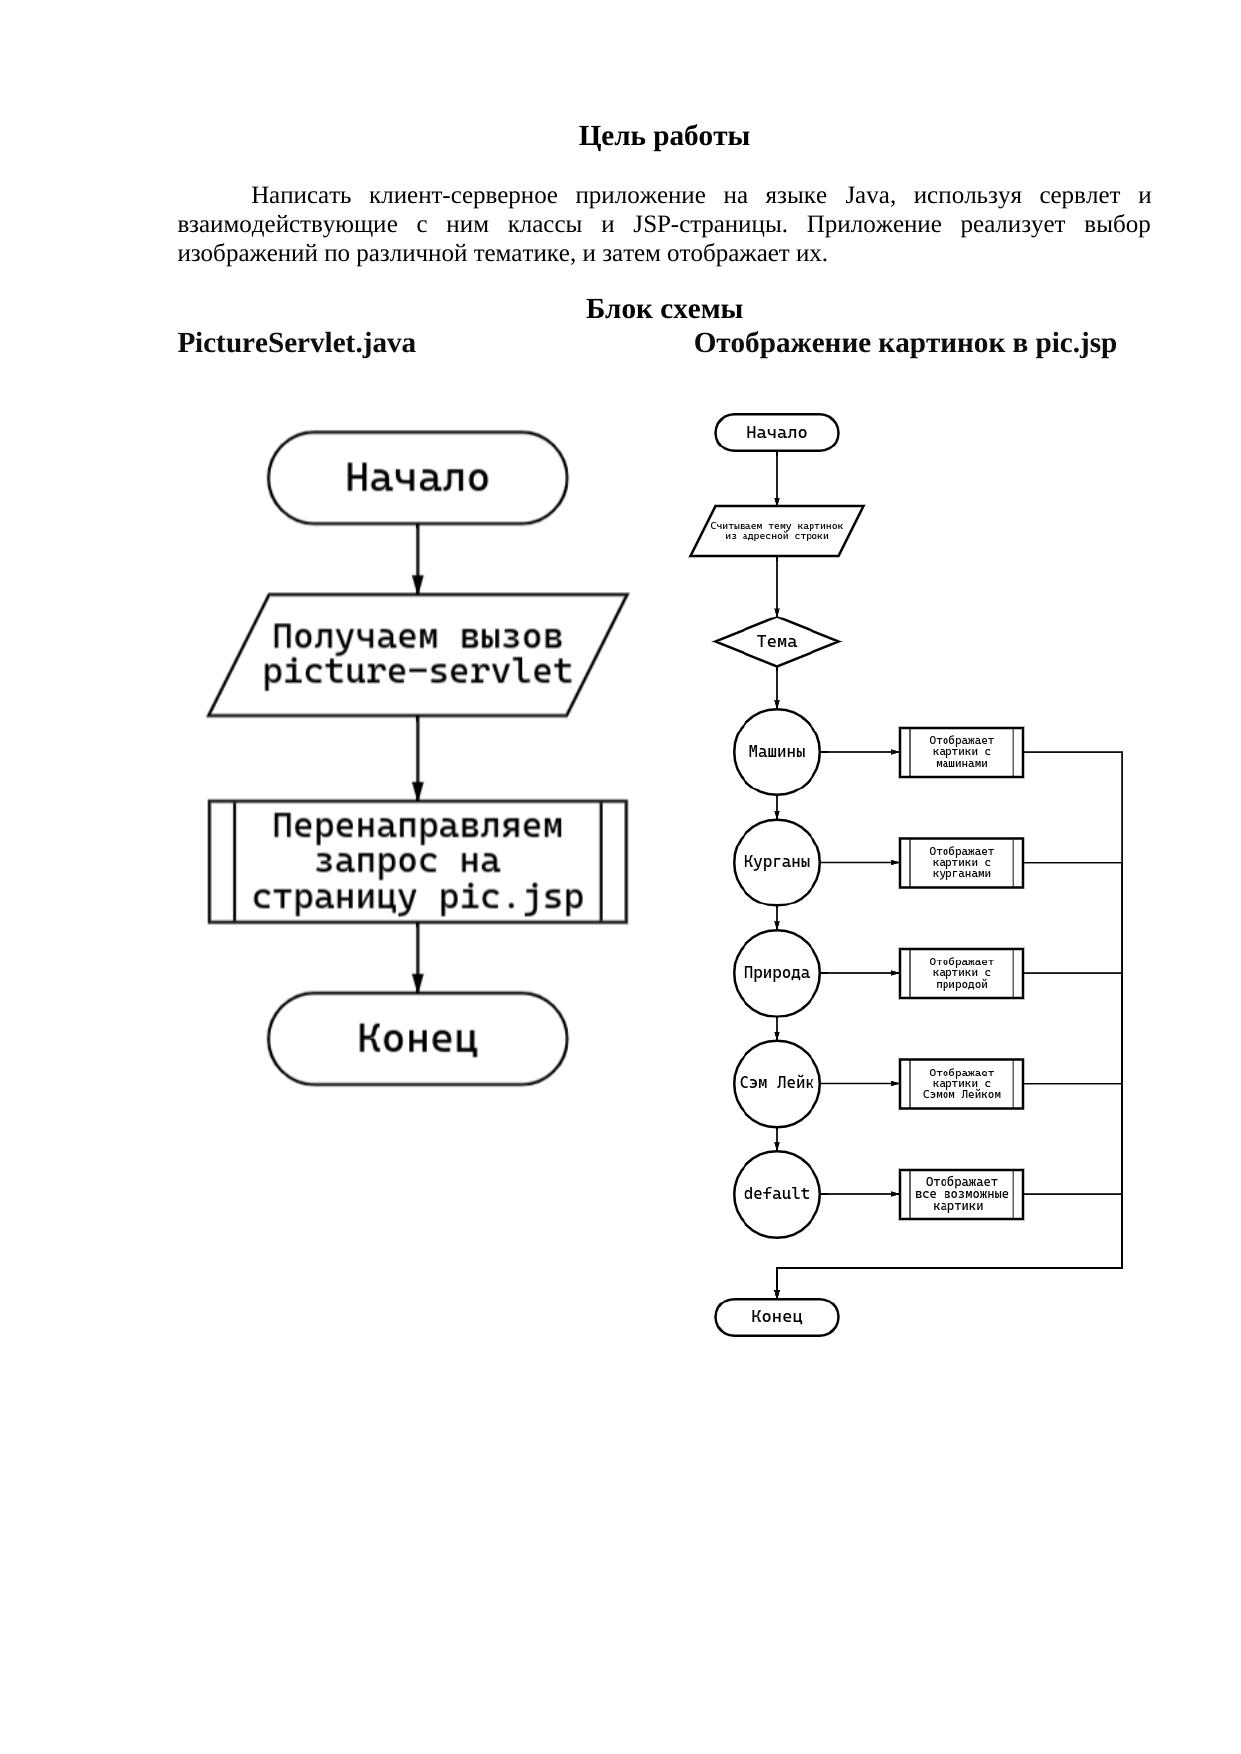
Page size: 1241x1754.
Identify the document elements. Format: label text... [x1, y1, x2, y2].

subtitle Блок схемы [177, 292, 1152, 325]
text PictureServlet.java Отображение картинок в pic.jsp [177, 325, 1152, 359]
picture [177, 390, 658, 1114]
picture [678, 389, 1146, 1360]
text Написать клиент-серверное приложение на языке Java, используя сервлет и взаимодействующие с ним классы и JSP-страницы. Приложение реализует выбор изображений по различной тематике, и затем отображает их. [177, 180, 1152, 267]
subtitle Цель работы [177, 118, 1152, 152]
